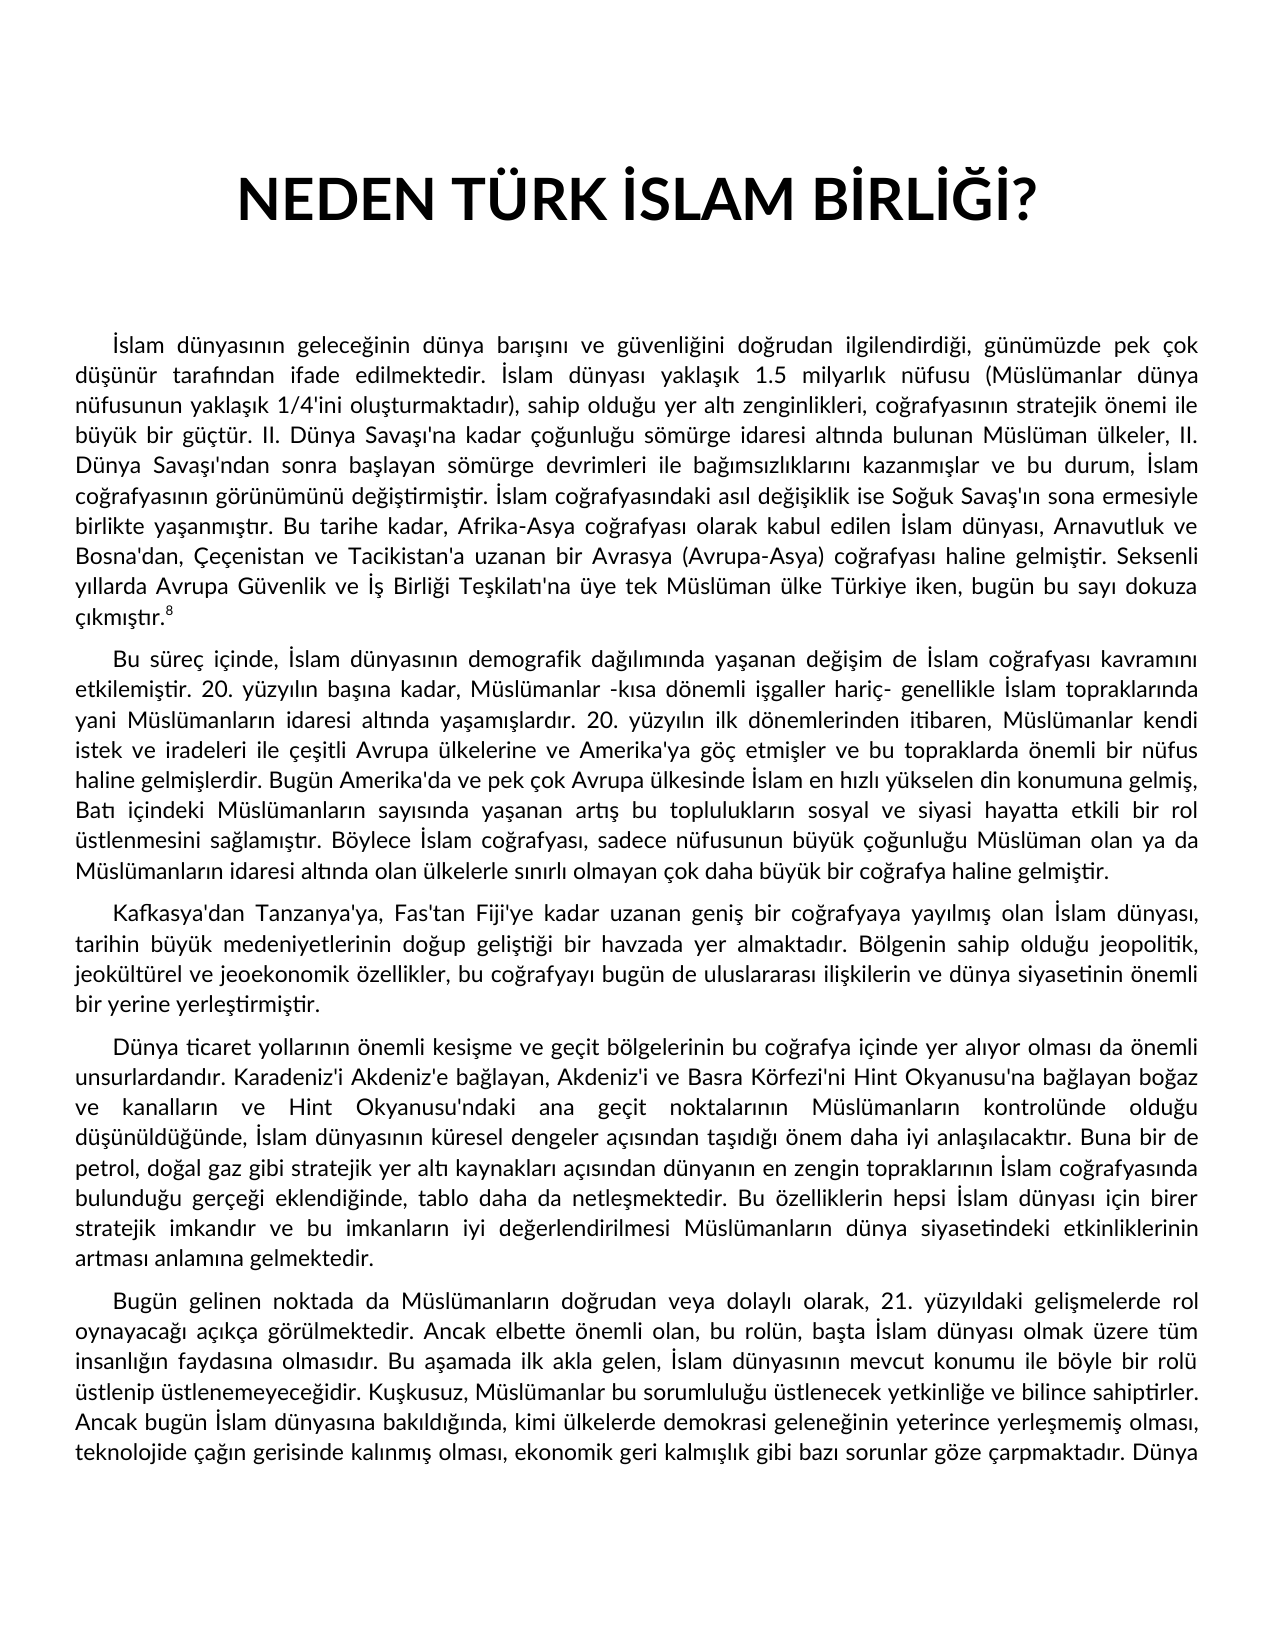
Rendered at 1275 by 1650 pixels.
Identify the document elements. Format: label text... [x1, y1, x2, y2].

text Kafkasya'dan Tanzanya'ya, Fas'tan Fiji'ye kadar uzanan geniş bir coğrafyaya yayılmış olan İslam dünyası, tarihin büyük medeniyetlerinin doğup geliştiği bir havzada yer almaktadır. Bölgenin sahip olduğu jeopolitik, jeokültürel ve jeoekonomik özellikler, bu coğrafyayı bugün de uluslararası ilişkilerin ve dünya siyasetinin önemli bir yerine yerleştirmiştir. [75, 899, 1200, 1017]
text İslam dünyasının geleceğinin dünya barışını ve güvenliğini doğrudan ilgilendirdiği, günümüzde pek çok düşünür tarafından ifade edilmektedir. İslam dünyası yaklaşık 1.5 milyarlık nüfusu (Müslümanlar dünya nüfusunun yaklaşık 1/4'ini oluşturmaktadır), sahip olduğu yer altı zenginlikleri, coğrafyasının stratejik önemi ile büyük bir güçtür. II. Dünya Savaşı'na kadar çoğunluğu sömürge idaresi altında bulunan Müslüman ülkeler, II. Dünya Savaşı'ndan sonra başlayan sömürge devrimleri ile bağımsızlıklarını kazanmışlar ve bu durum, İslam coğrafyasının görünümünü değiştirmiştir. İslam coğrafyasındaki asıl değişiklik ise Soğuk Savaş'ın sona ermesiyle birlikte yaşanmıştır. Bu tarihe kadar, Afrika-Asya coğrafyası olarak kabul edilen İslam dünyası, Arnavutluk ve Bosna'dan, Çeçenistan ve Tacikistan'a uzanan bir Avrasya (Avrupa-Asya) coğrafyası haline gelmiştir. Seksenli yıllarda Avrupa Güvenlik ve İş Birliği Teşkilatı'na üye tek Müslüman ülke Türkiye iken, bugün bu sayı dokuza çıkmıştır.8 [75, 330, 1200, 630]
subtitle NEDEN TÜRK İSLAM BİRLİĞİ? [75, 162, 1200, 232]
text Bu süreç içinde, İslam dünyasının demografik dağılımında yaşanan değişim de İslam coğrafyası kavramını etkilemiştir. 20. yüzyılın başına kadar, Müslümanlar -kısa dönemli işgaller hariç- genellikle İslam topraklarında yani Müslümanların idaresi altında yaşamışlardır. 20. yüzyılın ilk dönemlerinden itibaren, Müslümanlar kendi istek ve iradeleri ile çeşitli Avrupa ülkelerine ve Amerika'ya göç etmişler ve bu topraklarda önemli bir nüfus haline gelmişlerdir. Bugün Amerika'da ve pek çok Avrupa ülkesinde İslam en hızlı yükselen din konumuna gelmiş, Batı içindeki Müslümanların sayısında yaşanan artış bu toplulukların sosyal ve siyasi hayatta etkili bir rol üstlenmesini sağlamıştır. Böylece İslam coğrafyası, sadece nüfusunun büyük çoğunluğu Müslüman olan ya da Müslümanların idaresi altında olan ülkelerle sınırlı olmayan çok daha büyük bir coğrafya haline gelmiştir. [75, 645, 1200, 884]
text Dünya ticaret yollarının önemli kesişme ve geçit bölgelerinin bu coğrafya içinde yer alıyor olması da önemli unsurlardandır. Karadeniz'i Akdeniz'e bağlayan, Akdeniz'i ve Basra Körfezi'ni Hint Okyanusu'na bağlayan boğaz ve kanalların ve Hint Okyanusu'ndaki ana geçit noktalarının Müslümanların kontrolünde olduğu düşünüldüğünde, İslam dünyasının küresel dengeler açısından taşıdığı önem daha iyi anlaşılacaktır. Buna bir de petrol, doğal gaz gibi stratejik yer altı kaynakları açısından dünyanın en zengin topraklarının İslam coğrafyasında bulunduğu gerçeği eklendiğinde, tablo daha da netleşmektedir. Bu özelliklerin hepsi İslam dünyası için birer stratejik imkandır ve bu imkanların iyi değerlendirilmesi Müslümanların dünya siyasetindeki etkinliklerinin artması anlamına gelmektedir. [75, 1032, 1200, 1271]
text Bugün gelinen noktada da Müslümanların doğrudan veya dolaylı olarak, 21. yüzyıldaki gelişmelerde rol oynayacağı açıkça görülmektedir. Ancak elbette önemli olan, bu rolün, başta İslam dünyası olmak üzere tüm insanlığın faydasına olmasıdır. Bu aşamada ilk akla gelen, İslam dünyasının mevcut konumu ile böyle bir rolü üstlenip üstlenemeyeceğidir. Kuşkusuz, Müslümanlar bu sorumluluğu üstlenecek yetkinliğe ve bilince sahiptirler. Ancak bugün İslam dünyasına bakıldığında, kimi ülkelerde demokrasi geleneğinin yeterince yerleşmemiş olması, teknolojide çağın gerisinde kalınmış olması, ekonomik geri kalmışlık gibi bazı sorunlar göze çarpmaktadır. Dünya [75, 1287, 1200, 1465]
